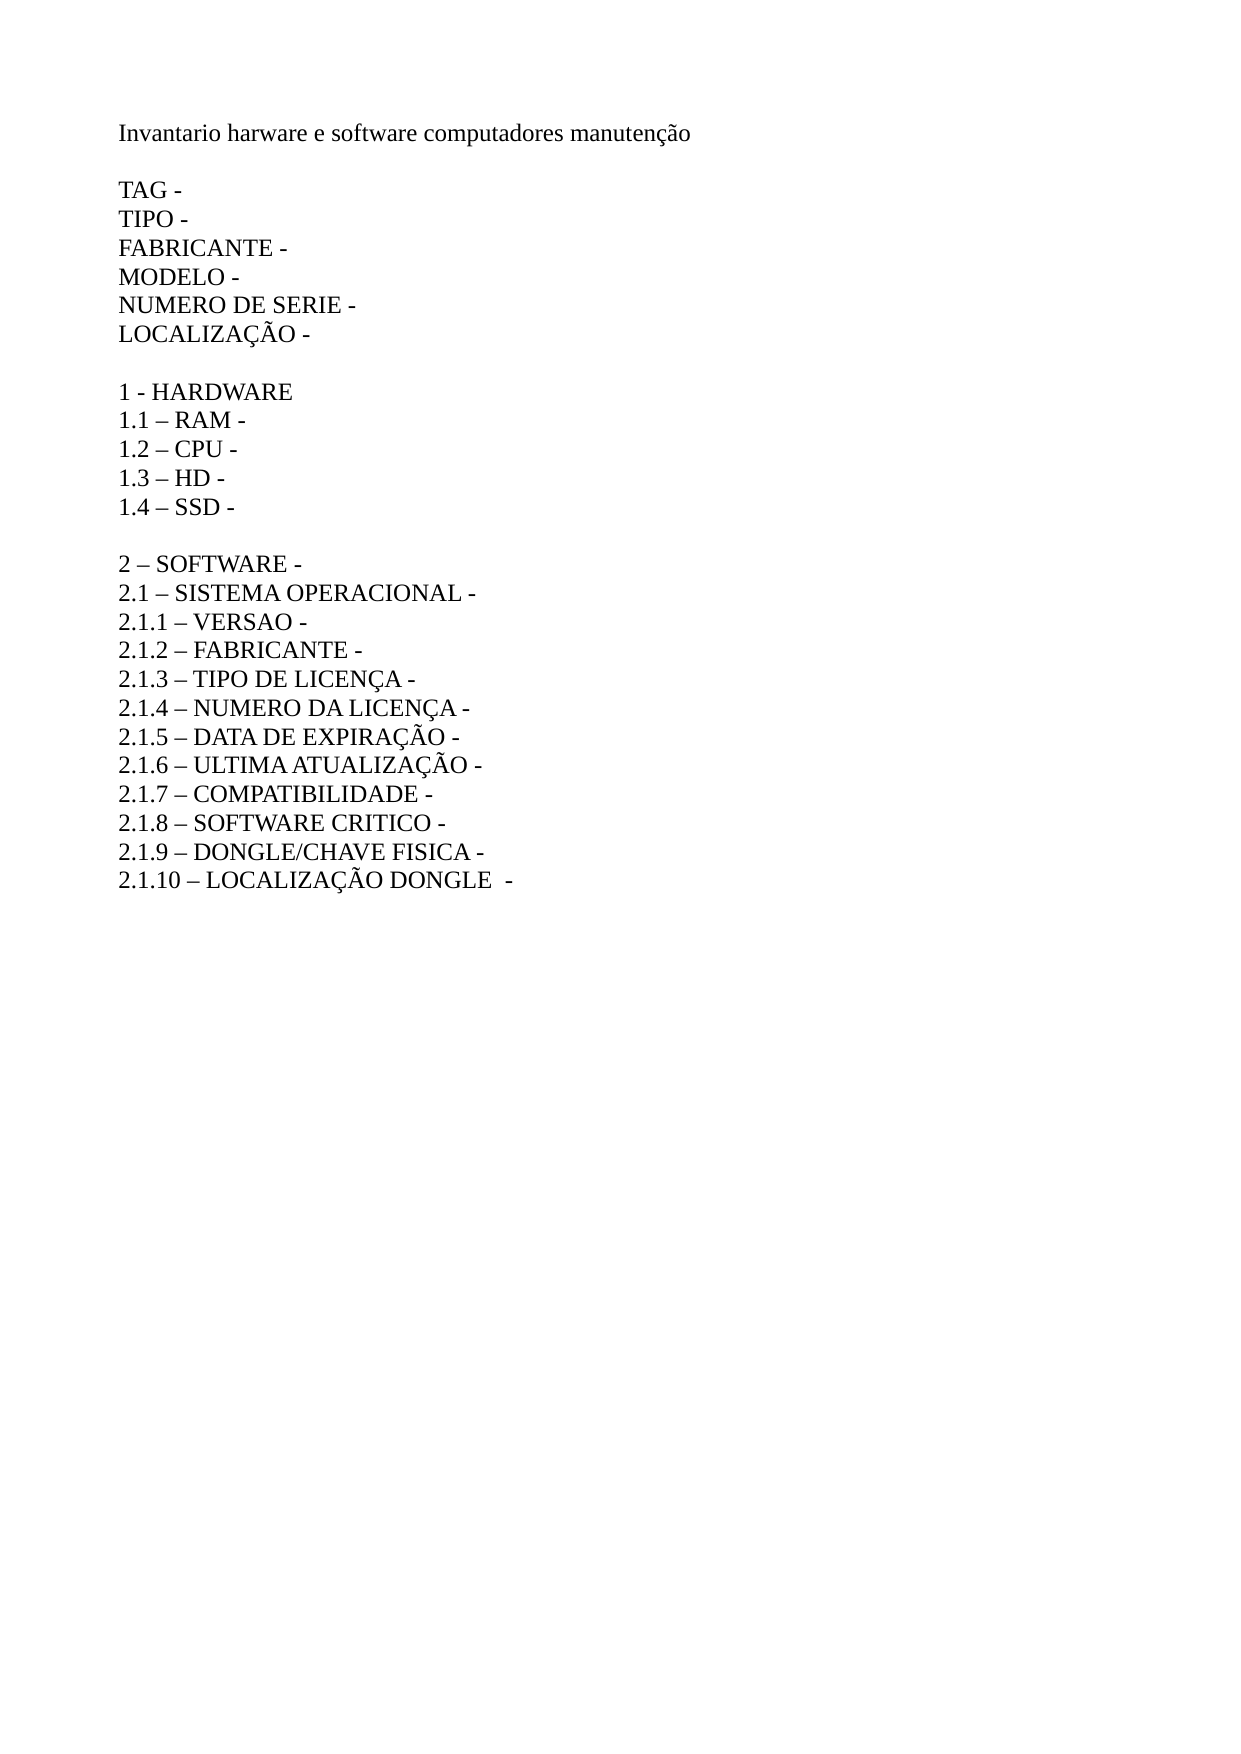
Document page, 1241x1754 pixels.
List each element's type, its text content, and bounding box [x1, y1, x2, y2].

text 2.1.7 – COMPATIBILIDADE - [118, 779, 1122, 808]
text 2.1 – SISTEMA OPERACIONAL - [118, 578, 1122, 607]
text 1.3 – HD - [118, 463, 1122, 492]
text TIPO - [118, 204, 1122, 233]
text 2.1.5 – DATA DE EXPIRAÇÃO - [118, 722, 1122, 751]
text FABRICANTE - [118, 233, 1122, 262]
text LOCALIZAÇÃO - [118, 319, 1122, 348]
text 2 – SOFTWARE - [118, 549, 1122, 578]
text 1.1 – RAM - [118, 406, 1122, 434]
text 1 - HARDWARE [118, 377, 1122, 406]
text Invantario harware e software computadores manutenção [118, 118, 1122, 147]
text TAG - [118, 176, 1122, 204]
text NUMERO DE SERIE - [118, 291, 1122, 319]
text 2.1.4 – NUMERO DA LICENÇA - [118, 693, 1122, 722]
text 2.1.8 – SOFTWARE CRITICO - [118, 808, 1122, 837]
text 2.1.10 – LOCALIZAÇÃO DONGLE - [118, 866, 1122, 894]
text 2.1.3 – TIPO DE LICENÇA - [118, 664, 1122, 693]
text 2.1.6 – ULTIMA ATUALIZAÇÃO - [118, 751, 1122, 779]
text 2.1.1 – VERSAO - [118, 607, 1122, 636]
text 1.2 – CPU - [118, 434, 1122, 463]
text 2.1.2 – FABRICANTE - [118, 636, 1122, 664]
text MODELO - [118, 262, 1122, 291]
text 2.1.9 – DONGLE/CHAVE FISICA - [118, 837, 1122, 866]
text 1.4 – SSD - [118, 492, 1122, 521]
